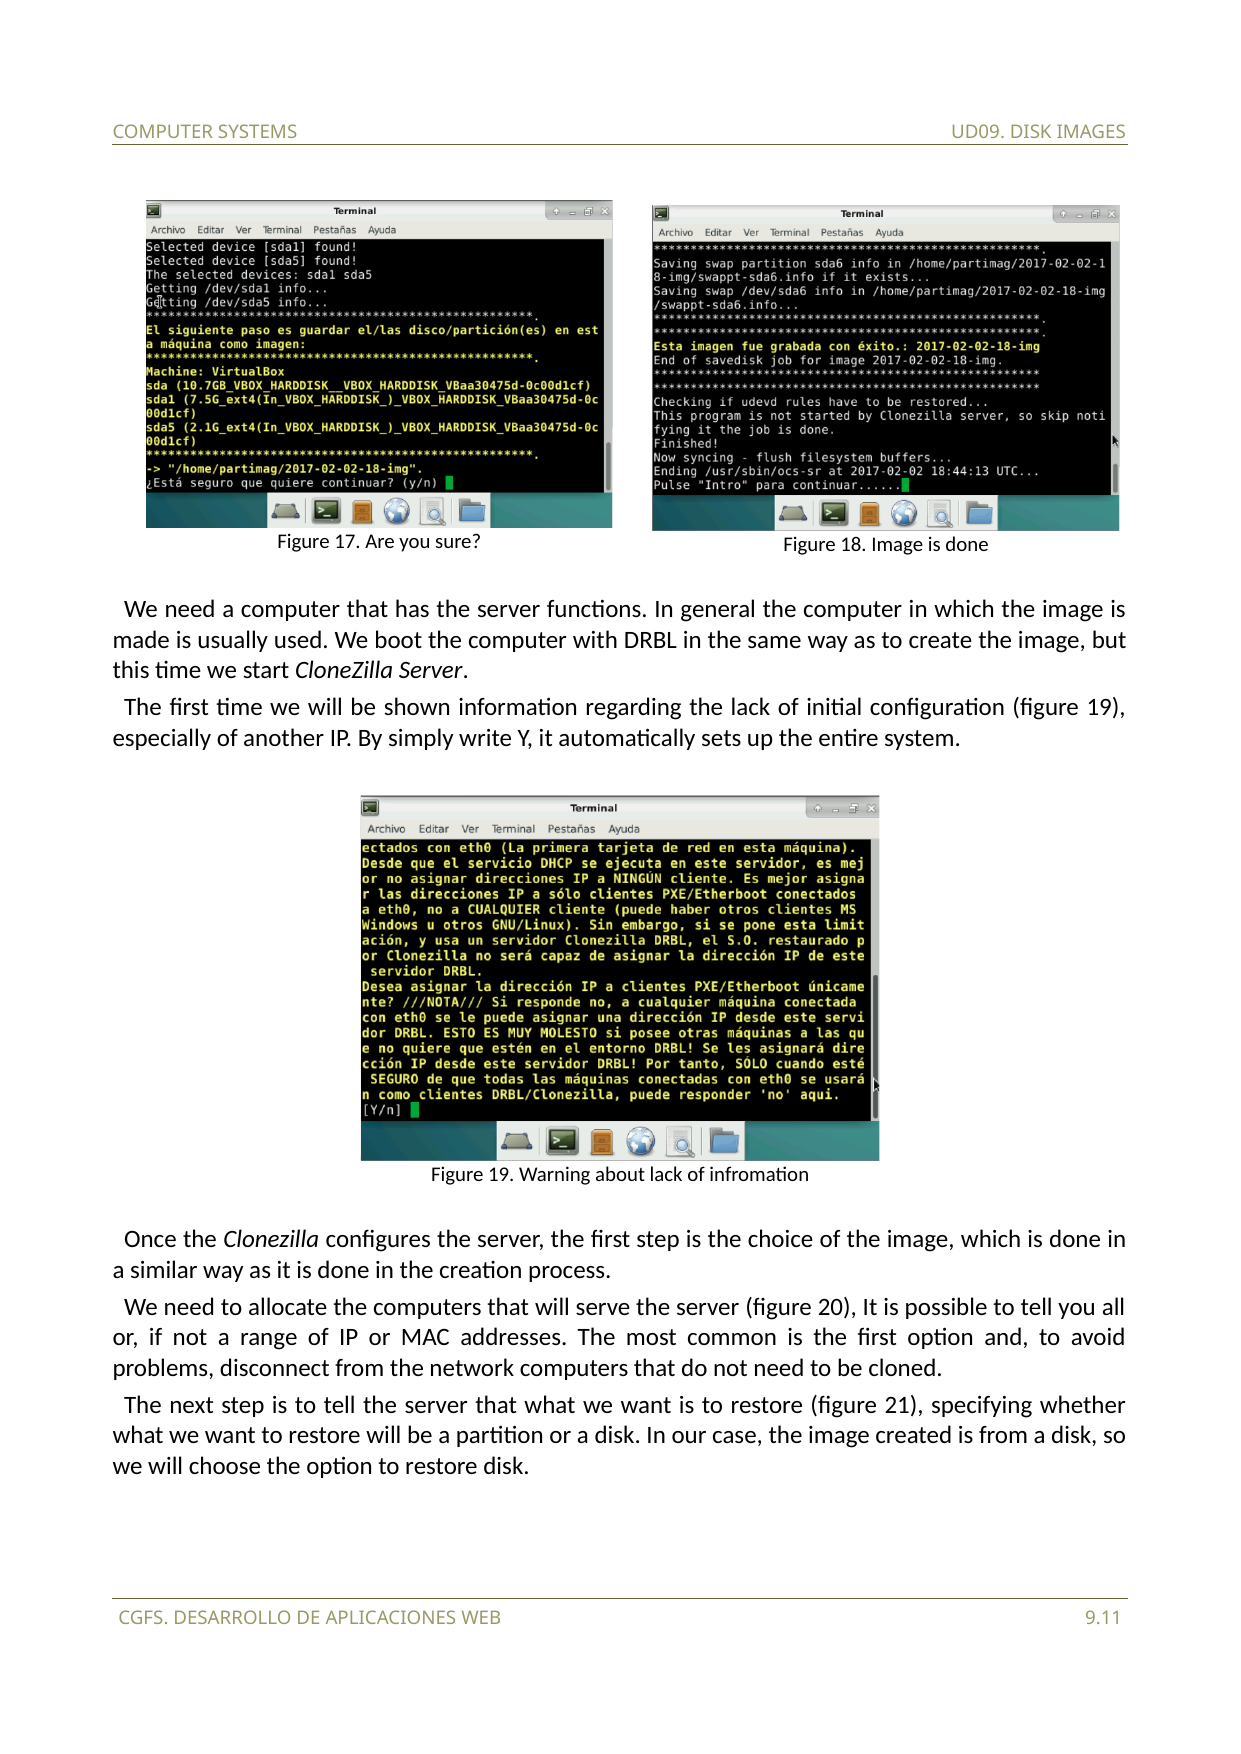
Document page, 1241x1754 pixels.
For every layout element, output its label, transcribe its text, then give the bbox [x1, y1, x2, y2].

text The next step is to tell the server that what we want is to restore (figure 21), specifying whether what we want to restore will be a partition or a disk. In our case, the image created is from a disk, so we will choose the option to restore disk. [112, 1389, 1128, 1480]
picture [146, 200, 613, 528]
text The first time we will be shown information regarding the lack of initial configuration (figure 19), especially of another IP. By simply write Y, it automatically sets up the entire system. [112, 691, 1128, 752]
text Figure 17. Are you sure? [146, 528, 612, 553]
picture [652, 205, 1120, 531]
picture [360, 795, 880, 1161]
text Figure 18. Image is done [652, 531, 1119, 556]
text We need to allocate the computers that will serve the server (figure 20), It is possible to tell you all or, if not a range of IP or MAC addresses. The most common is the first option and, to avoid problems, disconnect from the network computers that do not need to be cloned. [112, 1291, 1128, 1382]
text Once the Clonezilla configures the server, the first step is the choice of the image, which is done in a similar way as it is done in the creation process. [112, 1223, 1128, 1284]
text Figure 19. Warning about lack of infromation [361, 1161, 879, 1186]
text We need a computer that has the server functions. In general the computer in which the image is made is usually used. We boot the computer with DRBL in the same way as to create the image, but this time we start CloneZilla Server. [112, 593, 1128, 685]
